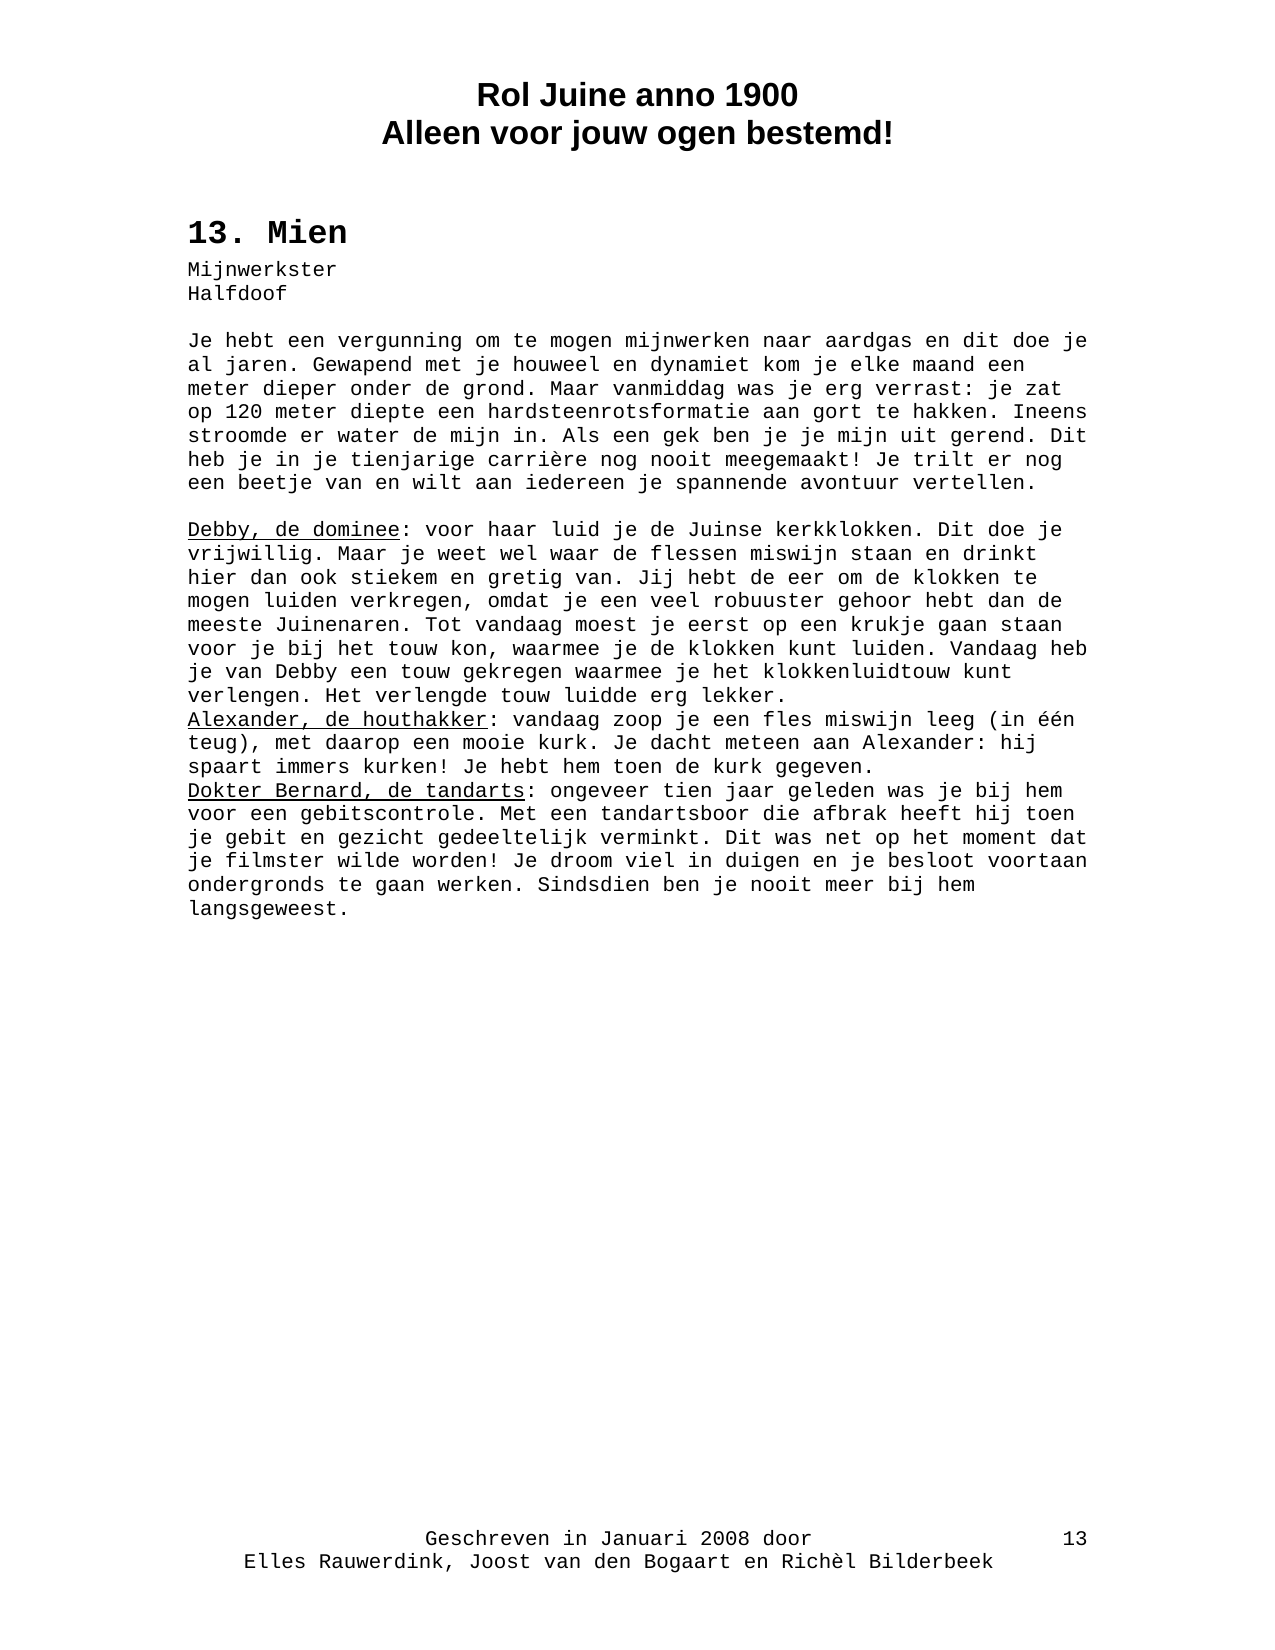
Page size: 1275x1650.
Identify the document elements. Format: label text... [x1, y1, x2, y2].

subtitle 13. Mien [187, 215, 1087, 253]
text Alexander, de houthakker: vandaag zoop je een fles miswijn leeg (in één teug), met daarop een mooie kurk. Je dacht meteen aan Alexander: hij spaart immers kurken! Je hebt hem toen de kurk gegeven. [187, 709, 1087, 779]
text Je hebt een vergunning om te mogen mijnwerken naar aardgas en dit doe je al jaren. Gewapend met je houweel en dynamiet kom je elke maand een meter dieper onder de grond. Maar vanmiddag was je erg verrast: je zat op 120 meter diepte een hardsteenrotsformatie aan gort te hakken. Ineens stroomde er water de mijn in. Als een gek ben je je mijn uit gerend. Dit heb je in je tienjarige carrière nog nooit meegemaakt! Je trilt er nog een beetje van en wilt aan iedereen je spannende avontuur vertellen. [187, 330, 1087, 496]
text Debby, de dominee: voor haar luid je de Juinse kerkklokken. Dit doe je vrijwillig. Maar je weet wel waar de flessen miswijn staan en drinkt hier dan ook stiekem en gretig van. Jij hebt de eer om de klokken te mogen luiden verkregen, omdat je een veel robuuster gehoor hebt dan de meeste Juinenaren. Tot vandaag moest je eerst op een krukje gaan staan voor je bij het touw kon, waarmee je de klokken kunt luiden. Vandaag heb je van Debby een touw gekregen waarmee je het klokkenluidtouw kunt verlengen. Het verlengde touw luidde erg lekker. [187, 519, 1087, 709]
text Dokter Bernard, de tandarts: ongeveer tien jaar geleden was je bij hem voor een gebitscontrole. Met een tandartsboor die afbrak heeft hij toen je gebit en gezicht gedeeltelijk verminkt. Dit was net op het moment dat je filmster wilde worden! Je droom viel in duigen en je besloot voortaan ondergronds te gaan werken. Sindsdien ben je nooit meer bij hem langsgeweest. [187, 779, 1087, 921]
text Mijnwerkster [187, 259, 1087, 283]
text Halfdoof [187, 283, 1087, 307]
